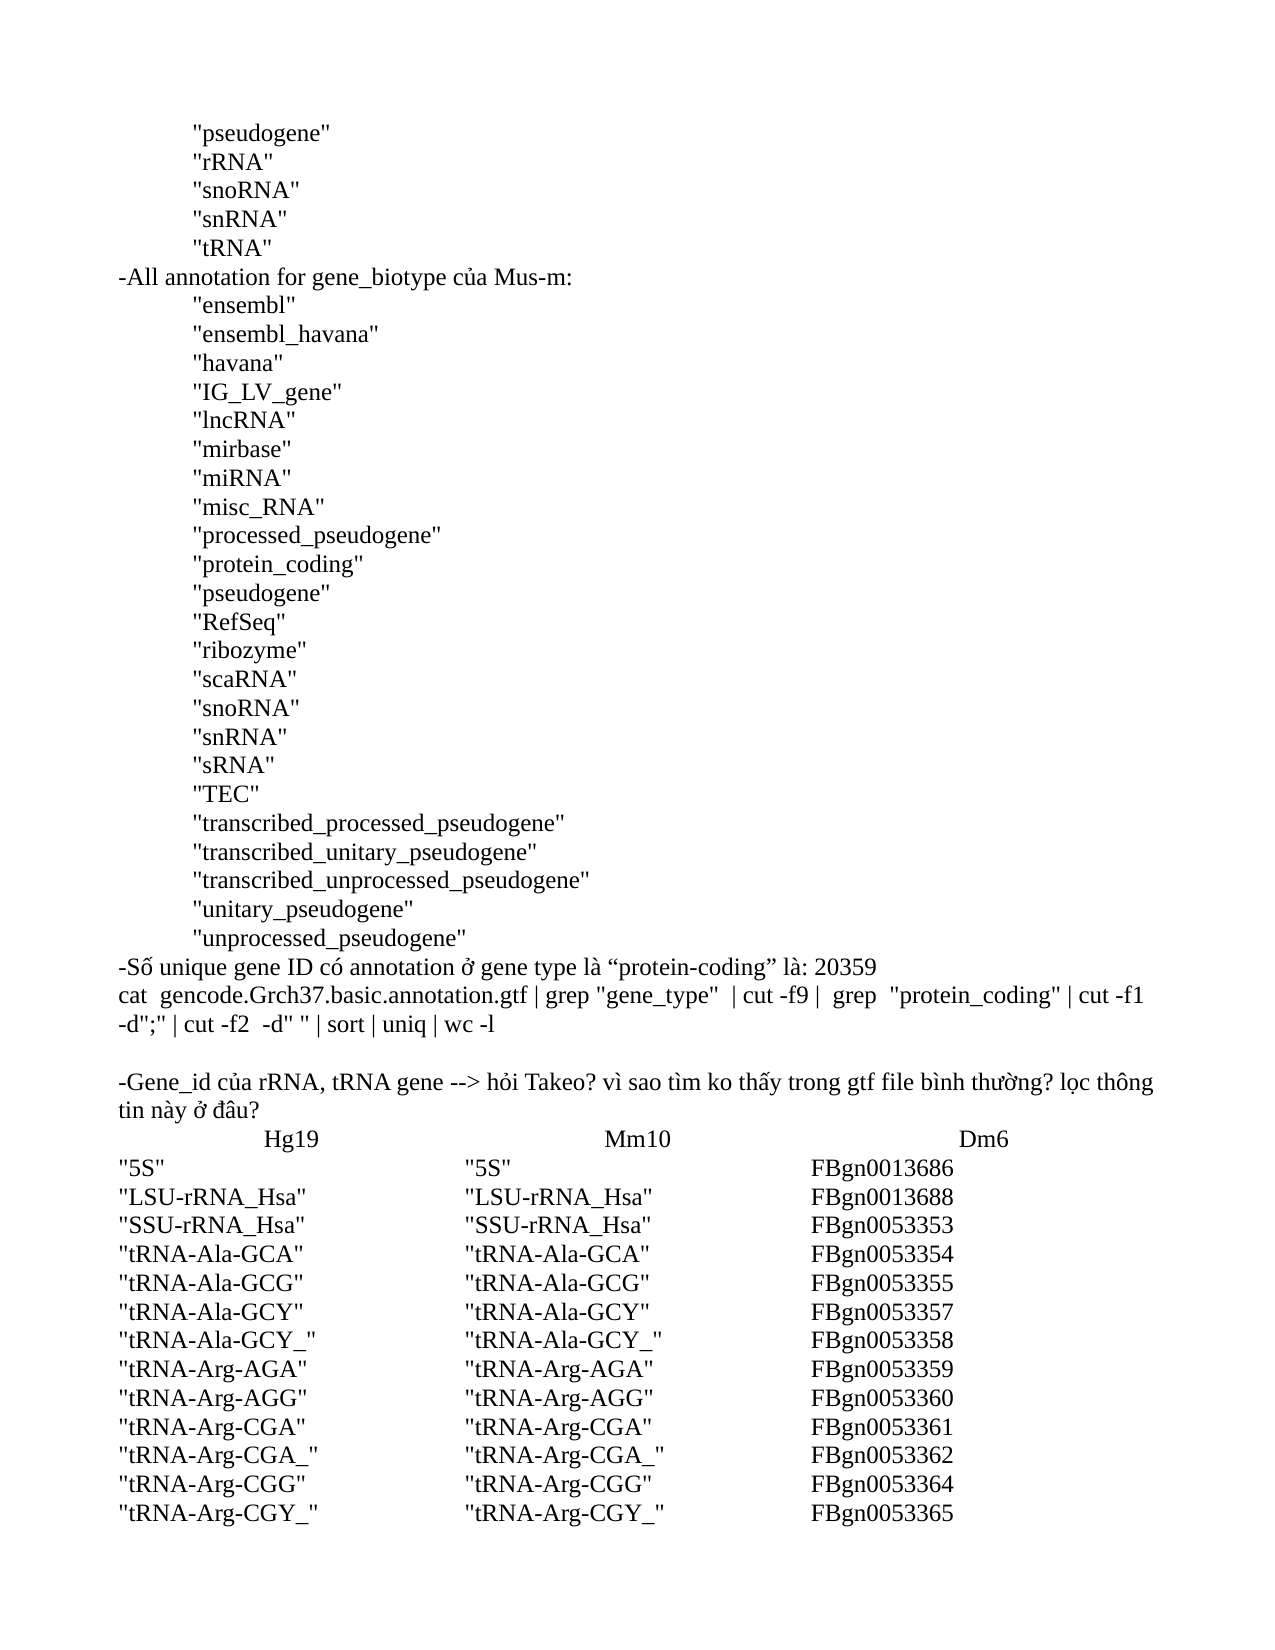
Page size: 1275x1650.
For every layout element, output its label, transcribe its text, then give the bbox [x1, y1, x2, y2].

table_cell "5S" "LSU-rRNA_Hsa" "SSU-rRNA_Hsa" "tRNA-Ala-GCA" "tRNA-Ala-GCG" "tRNA-Ala-GCY" "tRNA-Ala-GCY_" "tRNA-Arg-AGA" "tRNA-Arg-AGG" "tRNA-Arg-CGA" "tRNA-Arg-CGA_" "tRNA-Arg-CGG" "tRNA-Arg-CGY_" [118, 1153, 464, 1527]
text "misc_RNA" [192, 492, 1157, 521]
table_cell "5S" "LSU-rRNA_Hsa" "SSU-rRNA_Hsa" "tRNA-Ala-GCA" "tRNA-Ala-GCG" "tRNA-Ala-GCY" "tRNA-Ala-GCY_" "tRNA-Arg-AGA" "tRNA-Arg-AGG" "tRNA-Arg-CGA" "tRNA-Arg-CGA_" "tRNA-Arg-CGG" "tRNA-Arg-CGY_" [464, 1153, 811, 1527]
text "tRNA" [192, 233, 1157, 262]
text "mirbase" [192, 434, 1157, 463]
text "snRNA" [192, 204, 1157, 233]
text "miRNA" [192, 463, 1157, 492]
text "rRNA" [192, 147, 1157, 176]
text "havana" [192, 348, 1157, 377]
text "unitary_pseudogene" [192, 894, 1157, 923]
text "scaRNA" [192, 664, 1157, 693]
text "snoRNA" [192, 693, 1157, 722]
text "RefSeq" [192, 607, 1157, 636]
text "unprocessed_pseudogene" [192, 923, 1157, 952]
table_header Mm10 [464, 1124, 811, 1153]
table_header Hg19 [118, 1124, 464, 1153]
text -Gene_id của rRNA, tRNA gene --> hỏi Takeo? vì sao tìm ko thấy trong gtf file bình thường? lọc thông tin này ở đâu? [118, 1067, 1157, 1124]
text "IG_LV_gene" [192, 377, 1157, 406]
text -Số unique gene ID có annotation ở gene type là “protein-coding” là: 20359 [118, 952, 1157, 981]
text "ensembl_havana" [192, 319, 1157, 348]
text "protein_coding" [192, 549, 1157, 578]
text "transcribed_processed_pseudogene" [192, 808, 1157, 837]
text "ensembl" [192, 291, 1157, 319]
text "ribozyme" [192, 636, 1157, 664]
table_cell FBgn0013686 FBgn0013688 FBgn0053353 FBgn0053354 FBgn0053355 FBgn0053357 FBgn0053358 FBgn0053359 FBgn0053360 FBgn0053361 FBgn0053362 FBgn0053364 FBgn0053365 [811, 1153, 1157, 1527]
text "transcribed_unitary_pseudogene" [192, 837, 1157, 866]
text "lncRNA" [192, 406, 1157, 434]
text "transcribed_unprocessed_pseudogene" [192, 866, 1157, 894]
text "pseudogene" [192, 118, 1157, 147]
text cat gencode.Grch37.basic.annotation.gtf | grep "gene_type" | cut -f9 | grep "protein_coding" | cut -f1 -d";" | cut -f2 -d" " | sort | uniq | wc -l [118, 981, 1157, 1038]
table_header Dm6 [811, 1124, 1157, 1153]
text "processed_pseudogene" [192, 521, 1157, 549]
text "pseudogene" [192, 578, 1157, 607]
text "snRNA" [192, 722, 1157, 751]
text "TEC" [192, 779, 1157, 808]
text -All annotation for gene_biotype của Mus-m: [118, 262, 1157, 291]
text "sRNA" [192, 751, 1157, 779]
text "snoRNA" [192, 176, 1157, 204]
